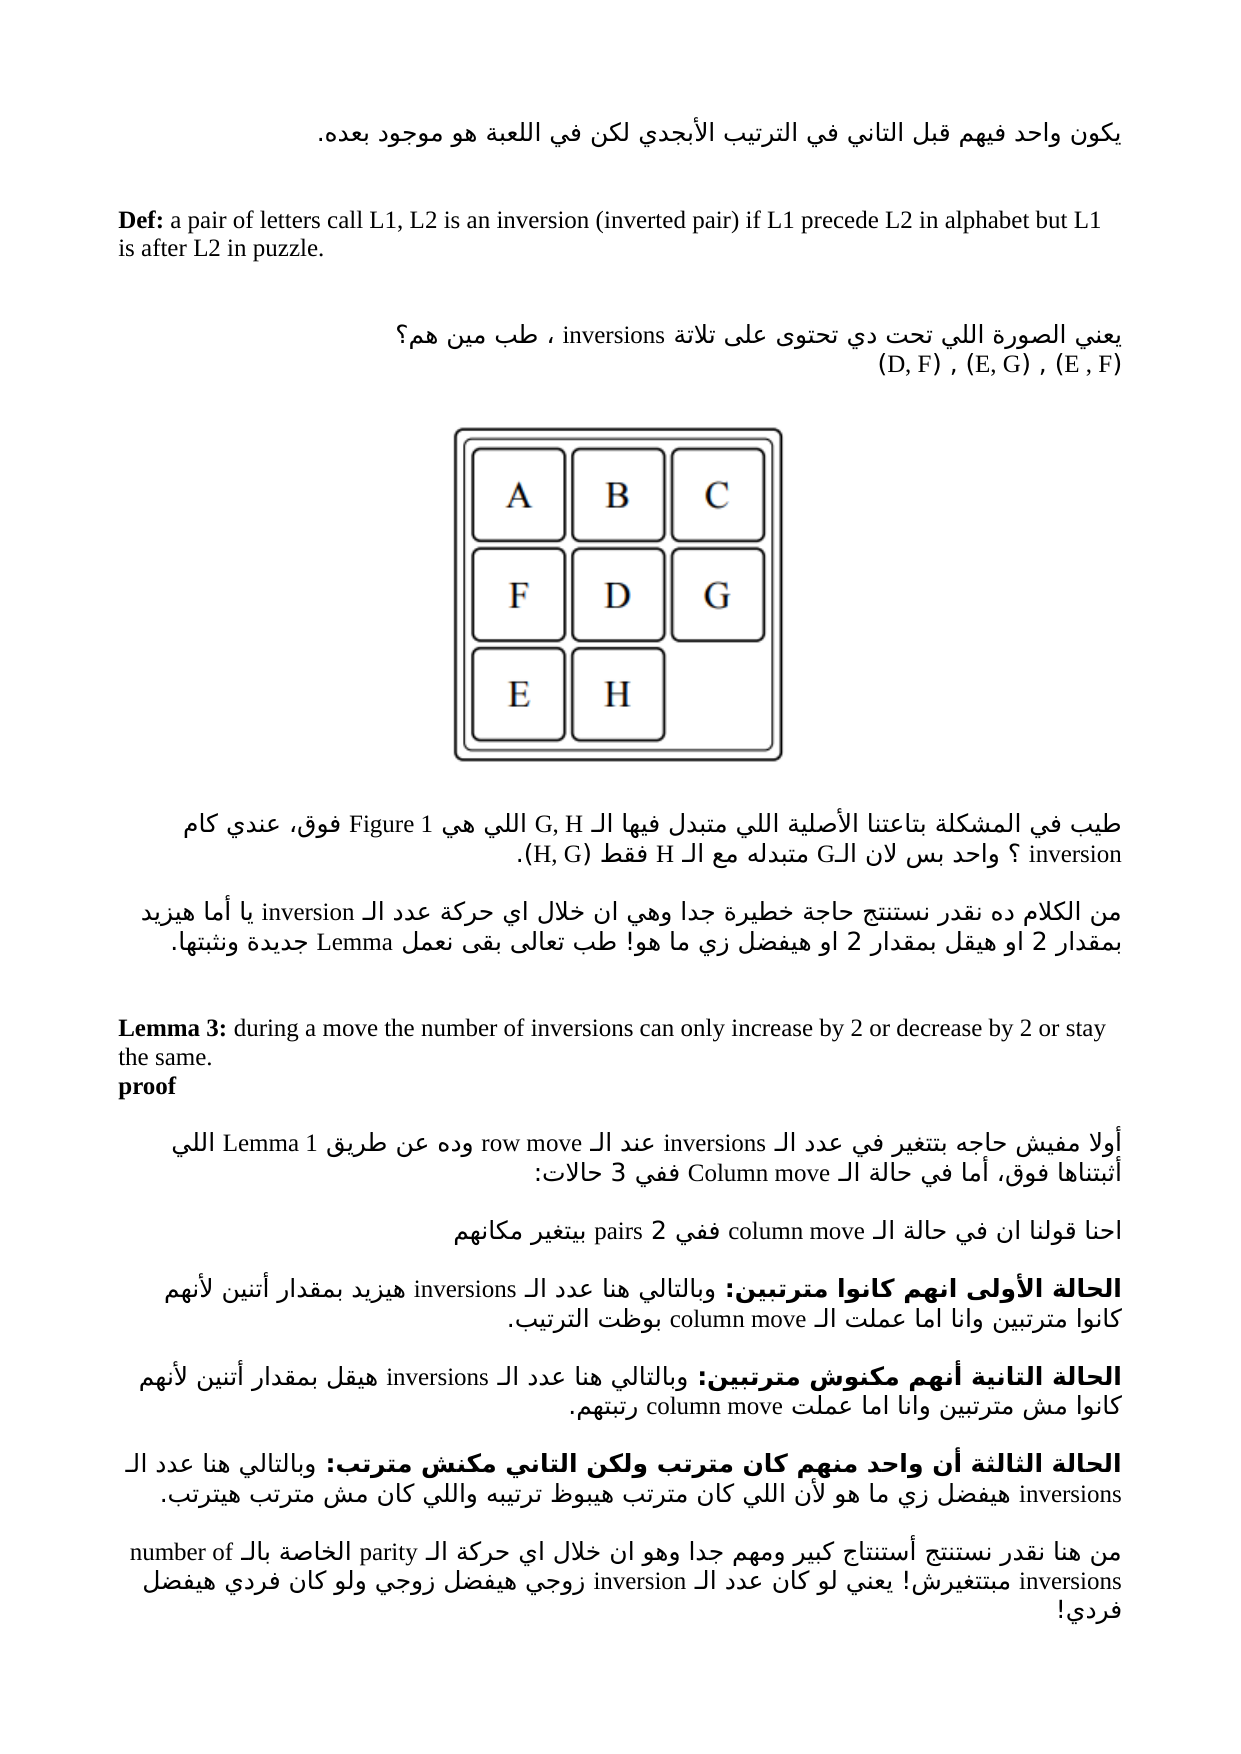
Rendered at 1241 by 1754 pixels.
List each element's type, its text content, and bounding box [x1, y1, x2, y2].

text j – 2 وبالتالي لو بصيت على Figure 3 (a) هتلاقي فعلا انه بيبدل مكانه مع عنصريين تانيين اللي هم مكانهم بيكون j – 1 , j – 2 او j + 1 و j + 2. عايزين نعمل تعريف يوضحلنا حاجه مهمة وهي ان الترتيب عندي بيكون فيه مشكلة لما حرفين يكون واحد فيهم قبل التاني في الترتيب الأبجدي لكن في اللعبة هو موجود بعده. [118, 118, 1122, 176]
text طيب في المشكلة بتاعتنا الأصلية اللي متبدل فيها الـ G, H اللي هي Figure 1 فوق، عندي كام inversion ؟ واحد بس لان الـG متبدله مع الـ H فقط (H, G). من الكلام ده نقدر نستنتج حاجة خطيرة جدا وهي ان خلال اي حركة عدد الـ inversion يا أما هيزيد بمقدار 2 او هيقل بمقدار 2 او هيفضل زي ما هو! طب تعالى بقى نعمل Lemma جديدة ونثبتها. [118, 809, 1122, 984]
text الحالة التانية أنهم مكنوش مترتبين: وبالتالي هنا عدد الـ inversions هيقل بمقدار أتنين لأنهم كانوا مش مترتبين وانا اما عملت column move رتبتهم. الحالة الثالثة أن واحد منهم كان مترتب ولكن التاني مكنش مترتب: وبالتالي هنا عدد الـ inversions هيفضل زي ما هو لأن اللي كان مترتب هيبوظ ترتيبه واللي كان مش مترتب هيترتب. [118, 1362, 1122, 1508]
text Lemma 3: during a move the number of inversions can only increase by 2 or decrease by 2 or stay the same. proof [118, 1013, 1122, 1099]
text Def: a pair of letters call L1, L2 is an inversion (inverted pair) if L1 precede L2 in alphabet but L1 is after L2 in puzzle. [118, 205, 1122, 262]
picture [398, 407, 842, 793]
text يعني الصورة اللي تحت دي تحتوى على تلاتة inversions ، طب مين هم؟ (E , F) , (E, G) , (D, F) [118, 320, 1122, 378]
text أولا مفيش حاجه بتتغير في عدد الـ inversions عند الـ row move وده عن طريق Lemma 1 اللي أثبتناها فوق، أما في حالة الـ Column move ففي 3 حالات: احنا قولنا ان في حالة الـ column move ففي 2 pairs بيتغير مكانهم الحالة الأولى انهم كانوا مترتبين: وبالتالي هنا عدد الـ inversions هيزيد بمقدار أتنين لأنهم كانوا مترتبين وانا اما عملت الـ column move بوظت الترتيب. [118, 1128, 1122, 1333]
text من هنا نقدر نستنتج أستنتاج كبير ومهم جدا وهو ان خلال اي حركة الـ parity الخاصة بالـ number of inversions مبتتغيرش! يعني لو كان عدد الـ inversion زوجي هيفضل زوجي ولو كان فردي هيفضل فردي! [118, 1537, 1122, 1624]
